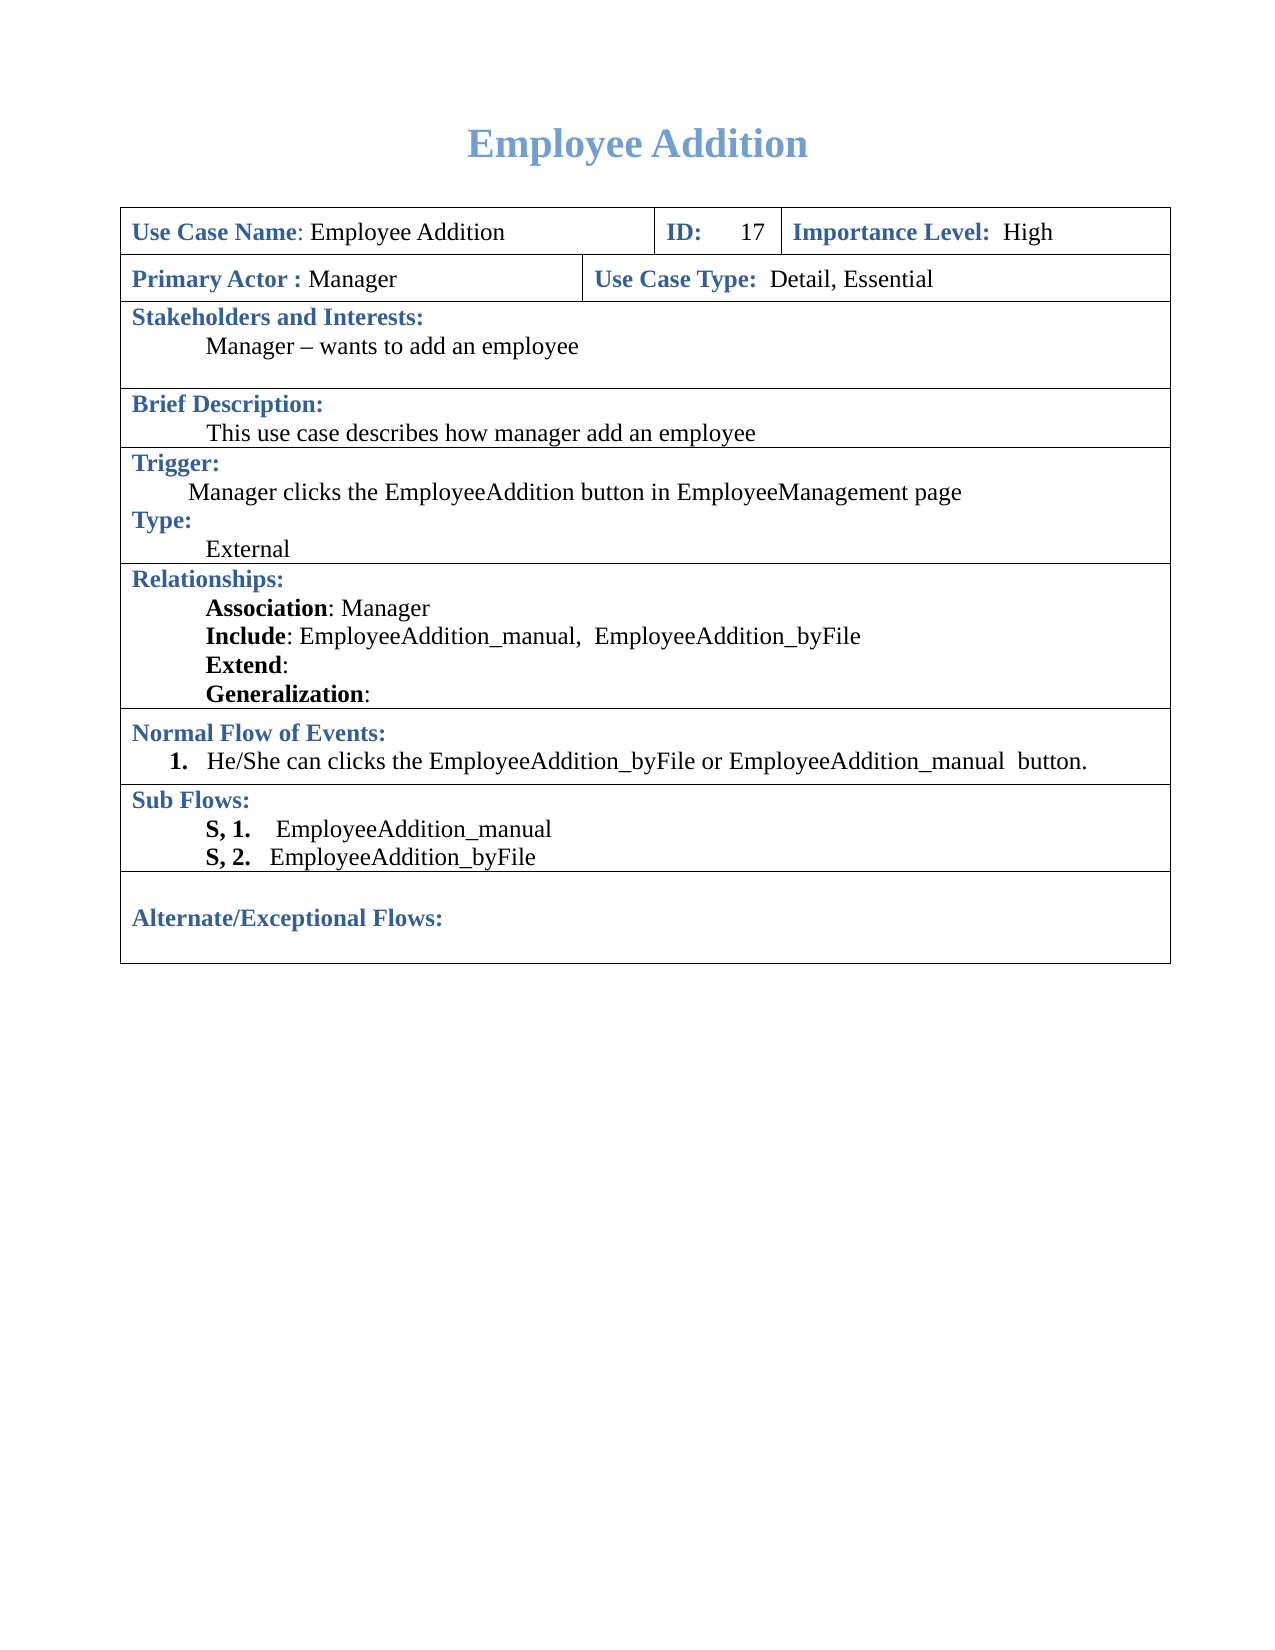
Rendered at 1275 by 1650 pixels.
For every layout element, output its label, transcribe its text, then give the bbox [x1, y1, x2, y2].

table_header Use Case Name: Employee Addition [121, 208, 654, 254]
table_cell Normal Flow of Events: He/She can clicks the EmployeeAddition_byFile or EmployeeAddition_manual button. [121, 709, 1170, 784]
table_cell Alternate/Exceptional Flows: [121, 872, 1170, 962]
table_header ID: 17 [655, 208, 781, 254]
table_cell Trigger: Manager clicks the EmployeeAddition button in EmployeeManagement page Type: External [121, 448, 1170, 563]
table_header Importance Level: High [782, 208, 1170, 254]
table_cell Primary Actor : Manager [121, 255, 582, 301]
table_cell Sub Flows: S, 1. EmployeeAddition_manual S, 2. EmployeeAddition_byFile [121, 785, 1170, 871]
table_cell Use Case Type: Detail, Essential [583, 255, 1170, 301]
title Employee Addition [118, 118, 1157, 166]
table_cell Stakeholders and Interests: Manager – wants to add an employee [121, 302, 1170, 388]
table_cell Brief Description: This use case describes how manager add an employee [121, 389, 1170, 447]
table_cell Relationships: Association: Manager Include: EmployeeAddition_manual, EmployeeAddition_byFile Extend: Generalization: [121, 564, 1170, 708]
